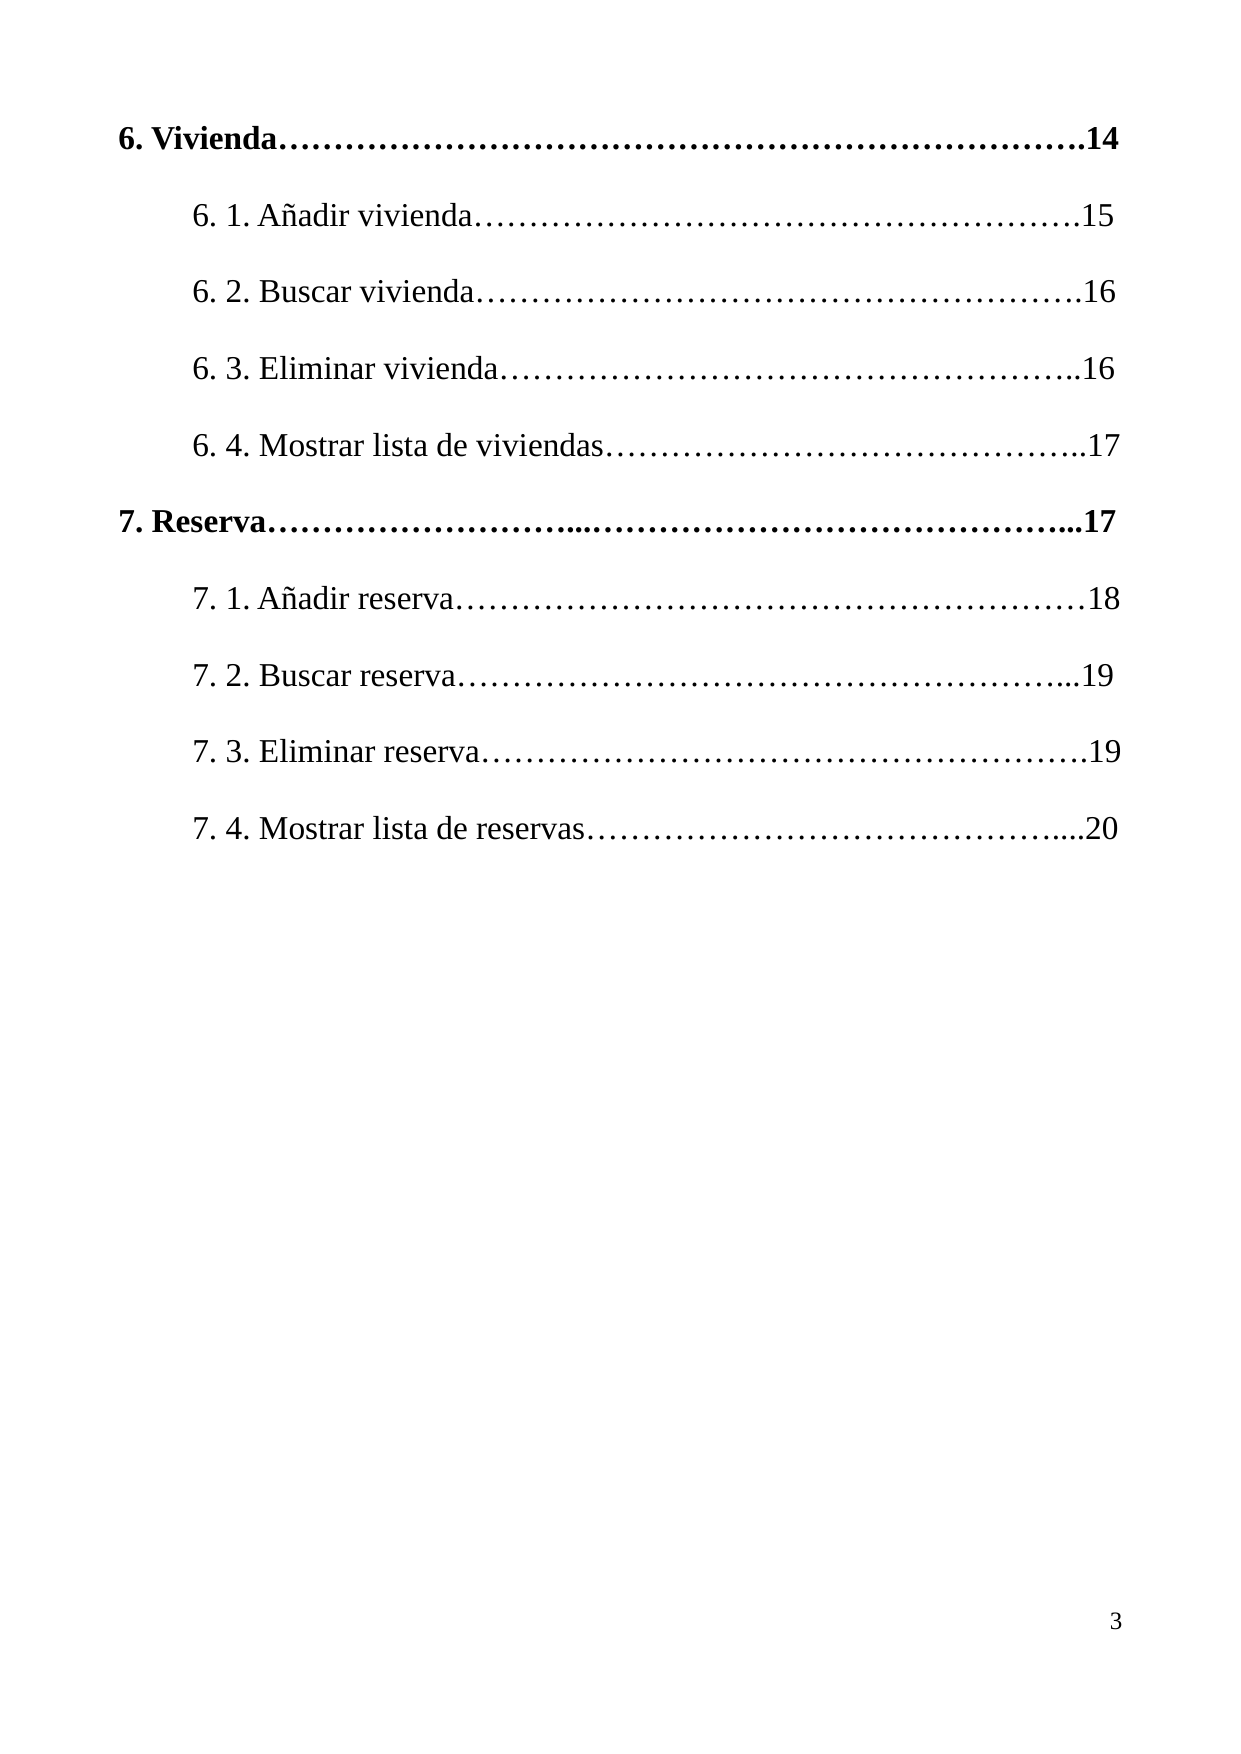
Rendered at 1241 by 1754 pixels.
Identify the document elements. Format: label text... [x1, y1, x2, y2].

text 6. 2. Buscar vivienda……………………………………………….16 [118, 271, 1122, 310]
text 7. 1. Añadir reserva…………………………………………………18 [118, 578, 1122, 616]
text 6. 3. Eliminar vivienda……………………………………………..16 [118, 348, 1122, 386]
text 6. 4. Mostrar lista de viviendas……………………………………..17 [118, 425, 1122, 463]
text 7. 2. Buscar reserva………………………………………………...19 [118, 655, 1122, 693]
text 7. 4. Mostrar lista de reservas……………………………………....20 [118, 808, 1122, 846]
text 7. Reserva………………………...……………………………………...17 [118, 501, 1122, 540]
text 6. 1. Añadir vivienda……………………………………………….15 [118, 195, 1122, 233]
text 7. 3. Eliminar reserva……………………………………………….19 [118, 731, 1122, 770]
text 6. Vivienda……………………………………………………………….14 [118, 118, 1122, 156]
